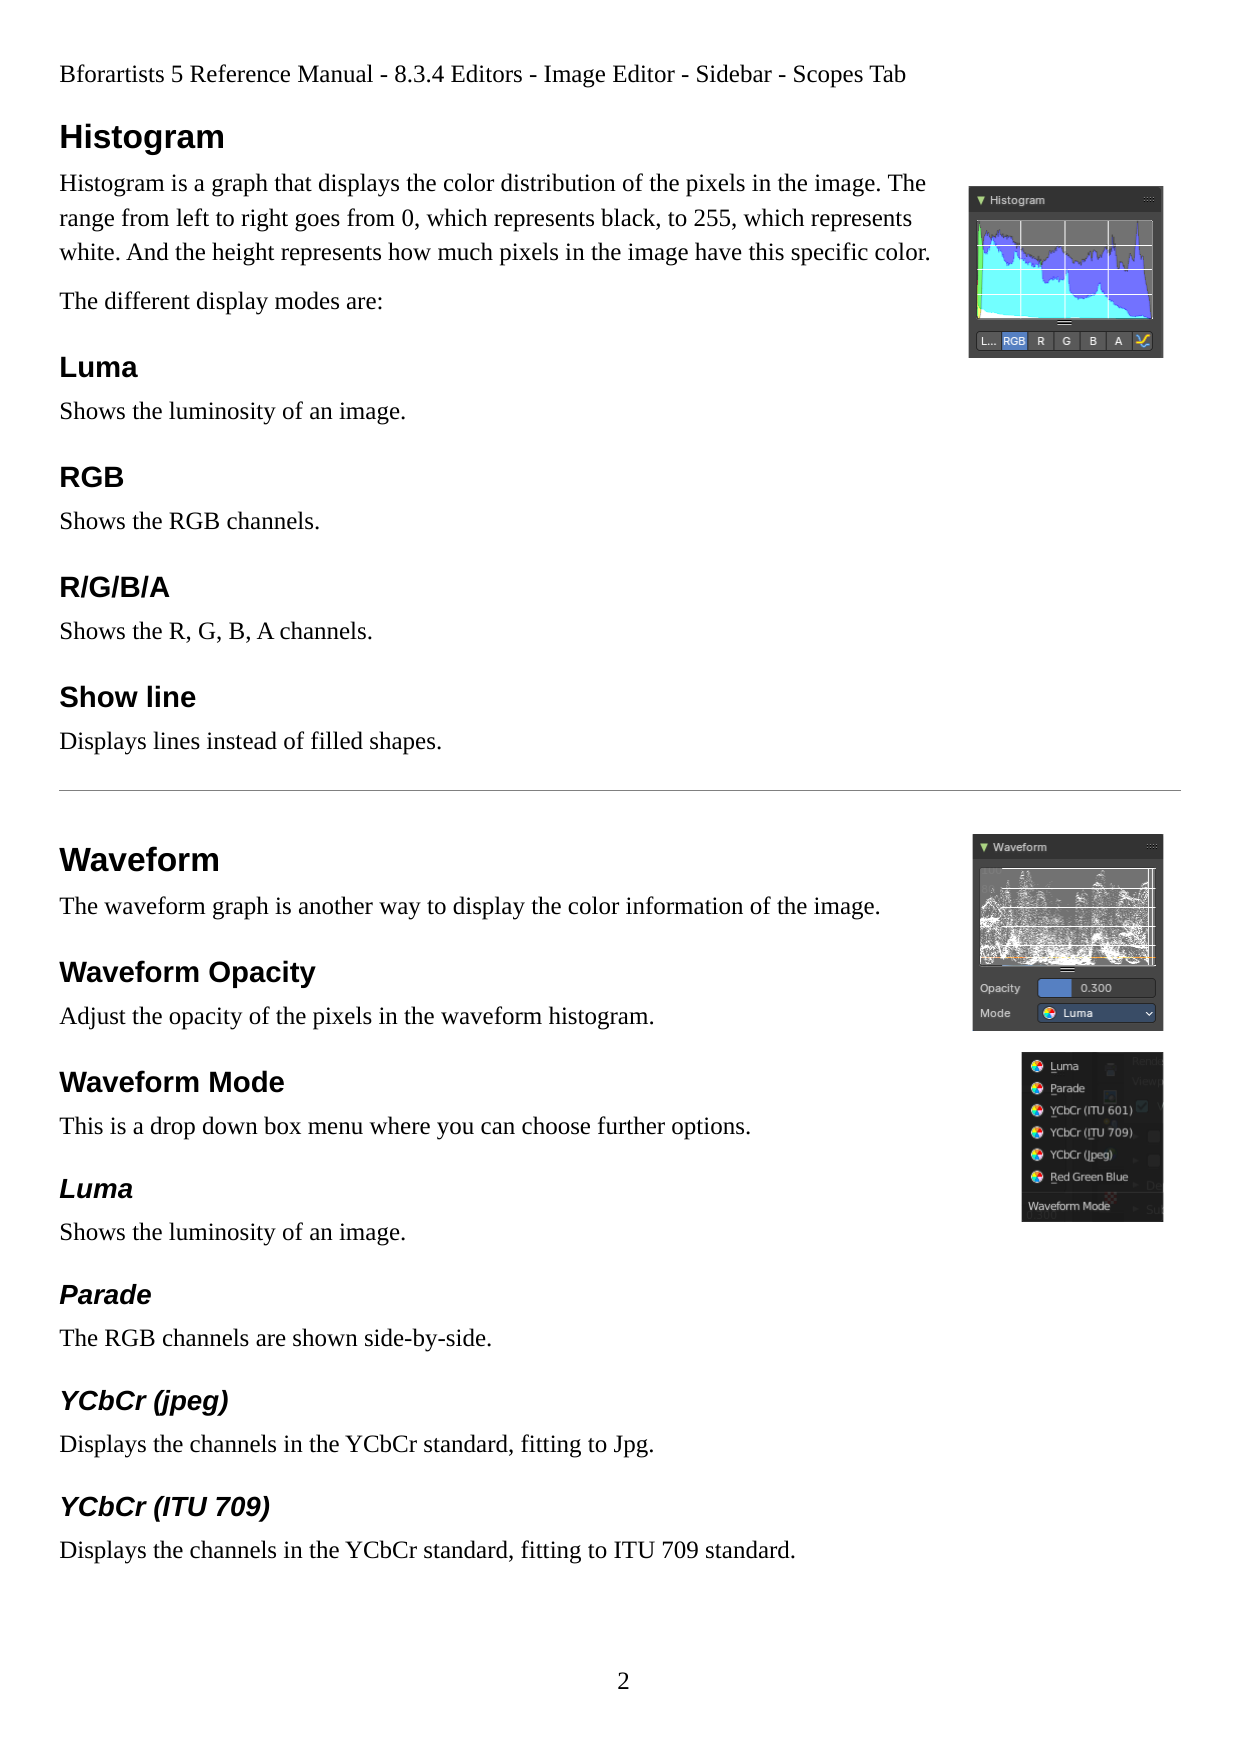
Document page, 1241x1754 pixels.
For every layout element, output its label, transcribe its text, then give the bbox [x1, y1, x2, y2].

picture [1021, 1052, 1164, 1222]
subtitle [1164, 840, 1181, 879]
text Shows the luminosity of an image. [59, 1217, 1181, 1246]
subtitle RGB [59, 460, 1181, 494]
subtitle YCbCr (jpeg) [59, 1384, 1181, 1416]
text The waveform graph is another way to display the color information of the image. [59, 891, 972, 920]
subtitle Waveform Opacity [59, 955, 972, 989]
subtitle Luma [59, 1173, 1021, 1204]
text Adjust the opacity of the pixels in the waveform histogram. [59, 1001, 972, 1030]
subtitle [1164, 955, 1181, 989]
text Shows the RGB channels. [59, 506, 1181, 535]
subtitle Waveform [59, 840, 972, 879]
text Displays lines instead of filled shapes. [59, 726, 1181, 755]
text This is a drop down box menu where you can choose further options. [59, 1111, 1021, 1140]
text The RGB channels are shown side-by-side. [59, 1323, 1181, 1352]
text Displays the channels in the YCbCr standard, fitting to Jpg. [59, 1429, 1181, 1458]
subtitle YCbCr (ITU 709) [59, 1490, 1181, 1522]
picture [972, 834, 1164, 1031]
text Shows the R, G, B, A channels. [59, 616, 1181, 645]
text Shows the luminosity of an image. [59, 396, 1181, 425]
subtitle Waveform Mode [59, 1065, 1021, 1098]
text The different display modes are: [59, 286, 968, 315]
subtitle Histogram [59, 117, 1181, 156]
text Displays the channels in the YCbCr standard, fitting to ITU 709 standard. [59, 1535, 1181, 1563]
picture [968, 186, 1164, 358]
subtitle Luma [59, 350, 1181, 384]
subtitle Parade [59, 1278, 1181, 1310]
subtitle [1164, 1065, 1181, 1098]
subtitle Show line [59, 680, 1181, 713]
subtitle [1164, 1173, 1181, 1204]
subtitle R/G/B/A [59, 570, 1181, 604]
text Histogram is a graph that displays the color distribution of the pixels in the image. The range from left to right goes from 0, which represents black, to 255, which represents white. And the height represents how much pixels in the image have this specific color. [59, 168, 1181, 266]
